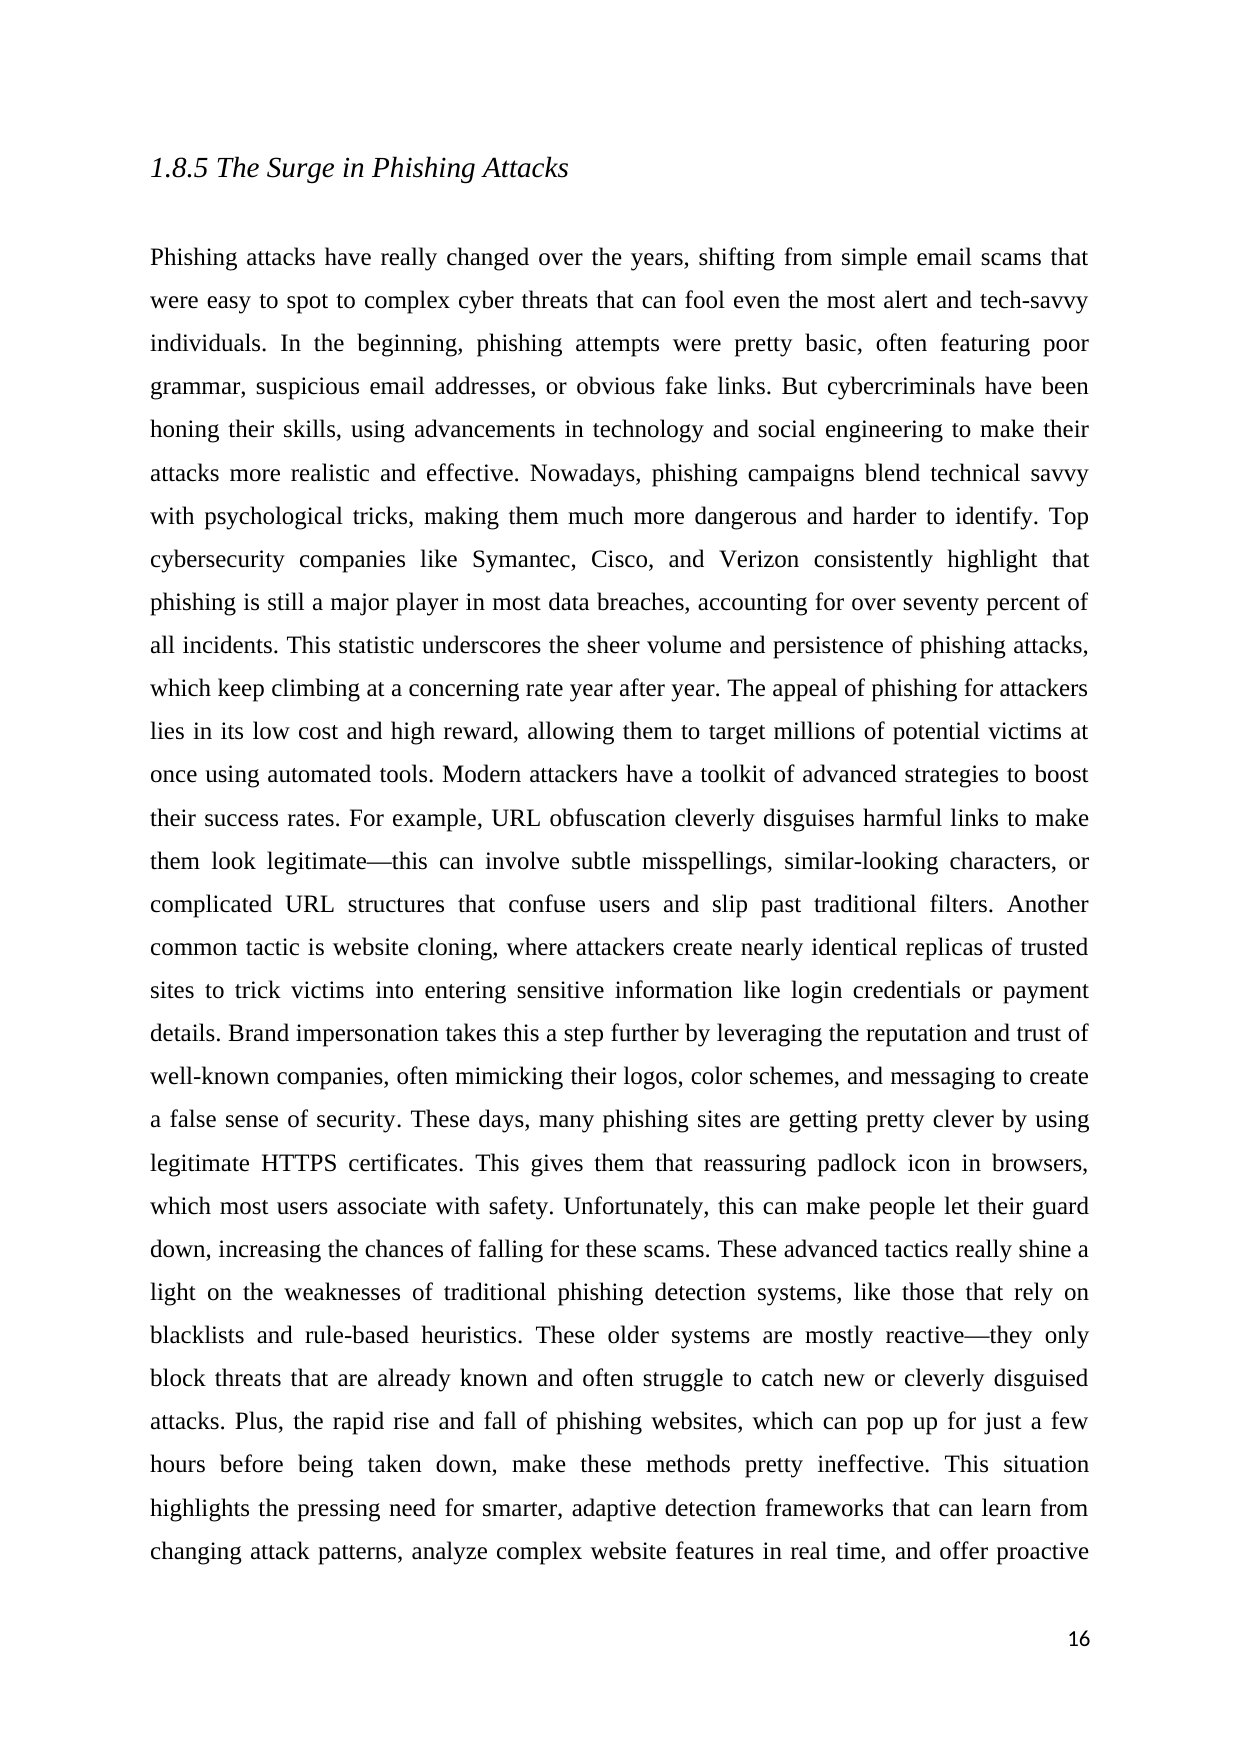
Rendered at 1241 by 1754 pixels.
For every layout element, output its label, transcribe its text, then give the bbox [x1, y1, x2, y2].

text Phishing attacks have really changed over the years, shifting from simple email scams that were easy to spot to complex cyber threats that can fool even the most alert and tech-savvy individuals. In the beginning, phishing attempts were pretty basic, often featuring poor grammar, suspicious email addresses, or obvious fake links. But cybercriminals have been honing their skills, using advancements in technology and social engineering to make their attacks more realistic and effective. Nowadays, phishing campaigns blend technical savvy with psychological tricks, making them much more dangerous and harder to identify. Top cybersecurity companies like Symantec, Cisco, and Verizon consistently highlight that phishing is still a major player in most data breaches, accounting for over seventy percent of all incidents. This statistic underscores the sheer volume and persistence of phishing attacks, which keep climbing at a concerning rate year after year. The appeal of phishing for attackers lies in its low cost and high reward, allowing them to target millions of potential victims at once using automated tools. Modern attackers have a toolkit of advanced strategies to boost their success rates. For example, URL obfuscation cleverly disguises harmful links to make them look legitimate—this can involve subtle misspellings, similar-looking characters, or complicated URL structures that confuse users and slip past traditional filters. Another common tactic is website cloning, where attackers create nearly identical replicas of trusted sites to trick victims into entering sensitive information like login credentials or payment details. Brand impersonation takes this a step further by leveraging the reputation and trust of well-known companies, often mimicking their logos, color schemes, and messaging to create a false sense of security. These days, many phishing sites are getting pretty clever by using legitimate HTTPS certificates. This gives them that reassuring padlock icon in browsers, which most users associate with safety. Unfortunately, this can make people let their guard down, increasing the chances of falling for these scams. These advanced tactics really shine a light on the weaknesses of traditional phishing detection systems, like those that rely on blacklists and rule-based heuristics. These older systems are mostly reactive—they only block threats that are already known and often struggle to catch new or cleverly disguised attacks. Plus, the rapid rise and fall of phishing websites, which can pop up for just a few hours before being taken down, make these methods pretty ineffective. This situation highlights the pressing need for smarter, adaptive detection frameworks that can learn from changing attack patterns, analyze complex website features in real time, and offer proactive [150, 242, 1090, 1564]
text 1.8.5 The Surge in Phishing Attacks [150, 150, 1090, 183]
